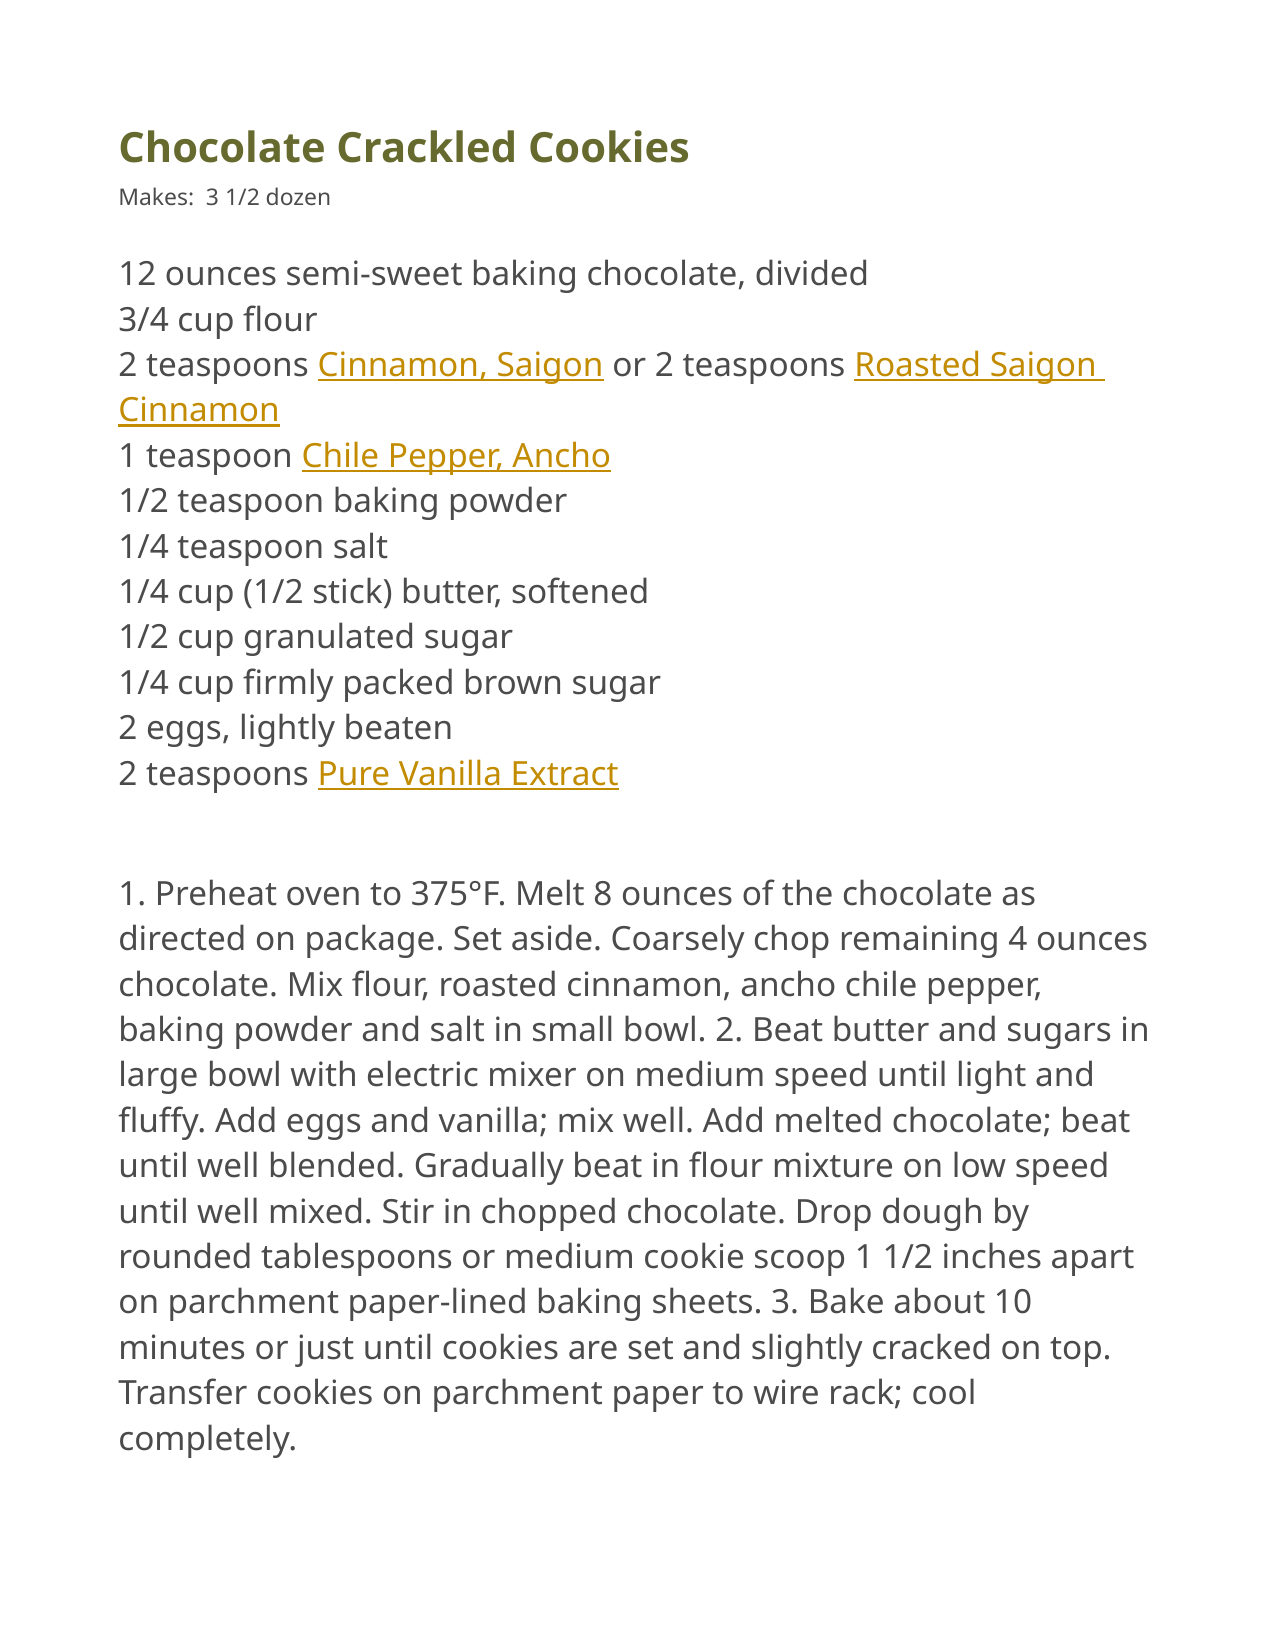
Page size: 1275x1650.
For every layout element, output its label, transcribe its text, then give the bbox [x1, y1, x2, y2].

text 1/2 teaspoon baking powder [118, 477, 1157, 522]
text 1 teaspoon Chile Pepper, Ancho [118, 432, 1157, 477]
text Makes: 3 1/2 dozen [118, 175, 1157, 212]
text Chocolate Crackled Cookies [118, 118, 1157, 175]
text 12 ounces semi-sweet baking chocolate, divided [118, 250, 1157, 295]
text 1/4 cup firmly packed brown sugar [118, 659, 1157, 704]
text 1/4 teaspoon salt [118, 522, 1157, 568]
text 2 teaspoons Cinnamon, Saigon or 2 teaspoons Roasted Saigon Cinnamon [118, 341, 1157, 432]
text 3/4 cup flour [118, 295, 1157, 341]
text 1/2 cup granulated sugar [118, 613, 1157, 659]
text 1. Preheat oven to 375°F. Melt 8 ounces of the chocolate as directed on package. Set aside. Coarsely chop remaining 4 ounces chocolate. Mix flour, roasted cinnamon, ancho chile pepper, baking powder and salt in small bowl. 2. Beat butter and sugars in large bowl with electric mixer on medium speed until light and fluffy. Add eggs and vanilla; mix well. Add melted chocolate; beat until well blended. Gradually beat in flour mixture on low speed until well mixed. Stir in chopped chocolate. Drop dough by rounded tablespoons or medium cookie scoop 1 1/2 inches apart on parchment paper-lined baking sheets. 3. Bake about 10 minutes or just until cookies are set and slightly cracked on top. Transfer cookies on parchment paper to wire rack; cool completely. [118, 869, 1157, 1460]
text 2 teaspoons Pure Vanilla Extract [118, 749, 1157, 795]
text 1/4 cup (1/2 stick) butter, softened [118, 568, 1157, 613]
text 2 eggs, lightly beaten [118, 704, 1157, 749]
